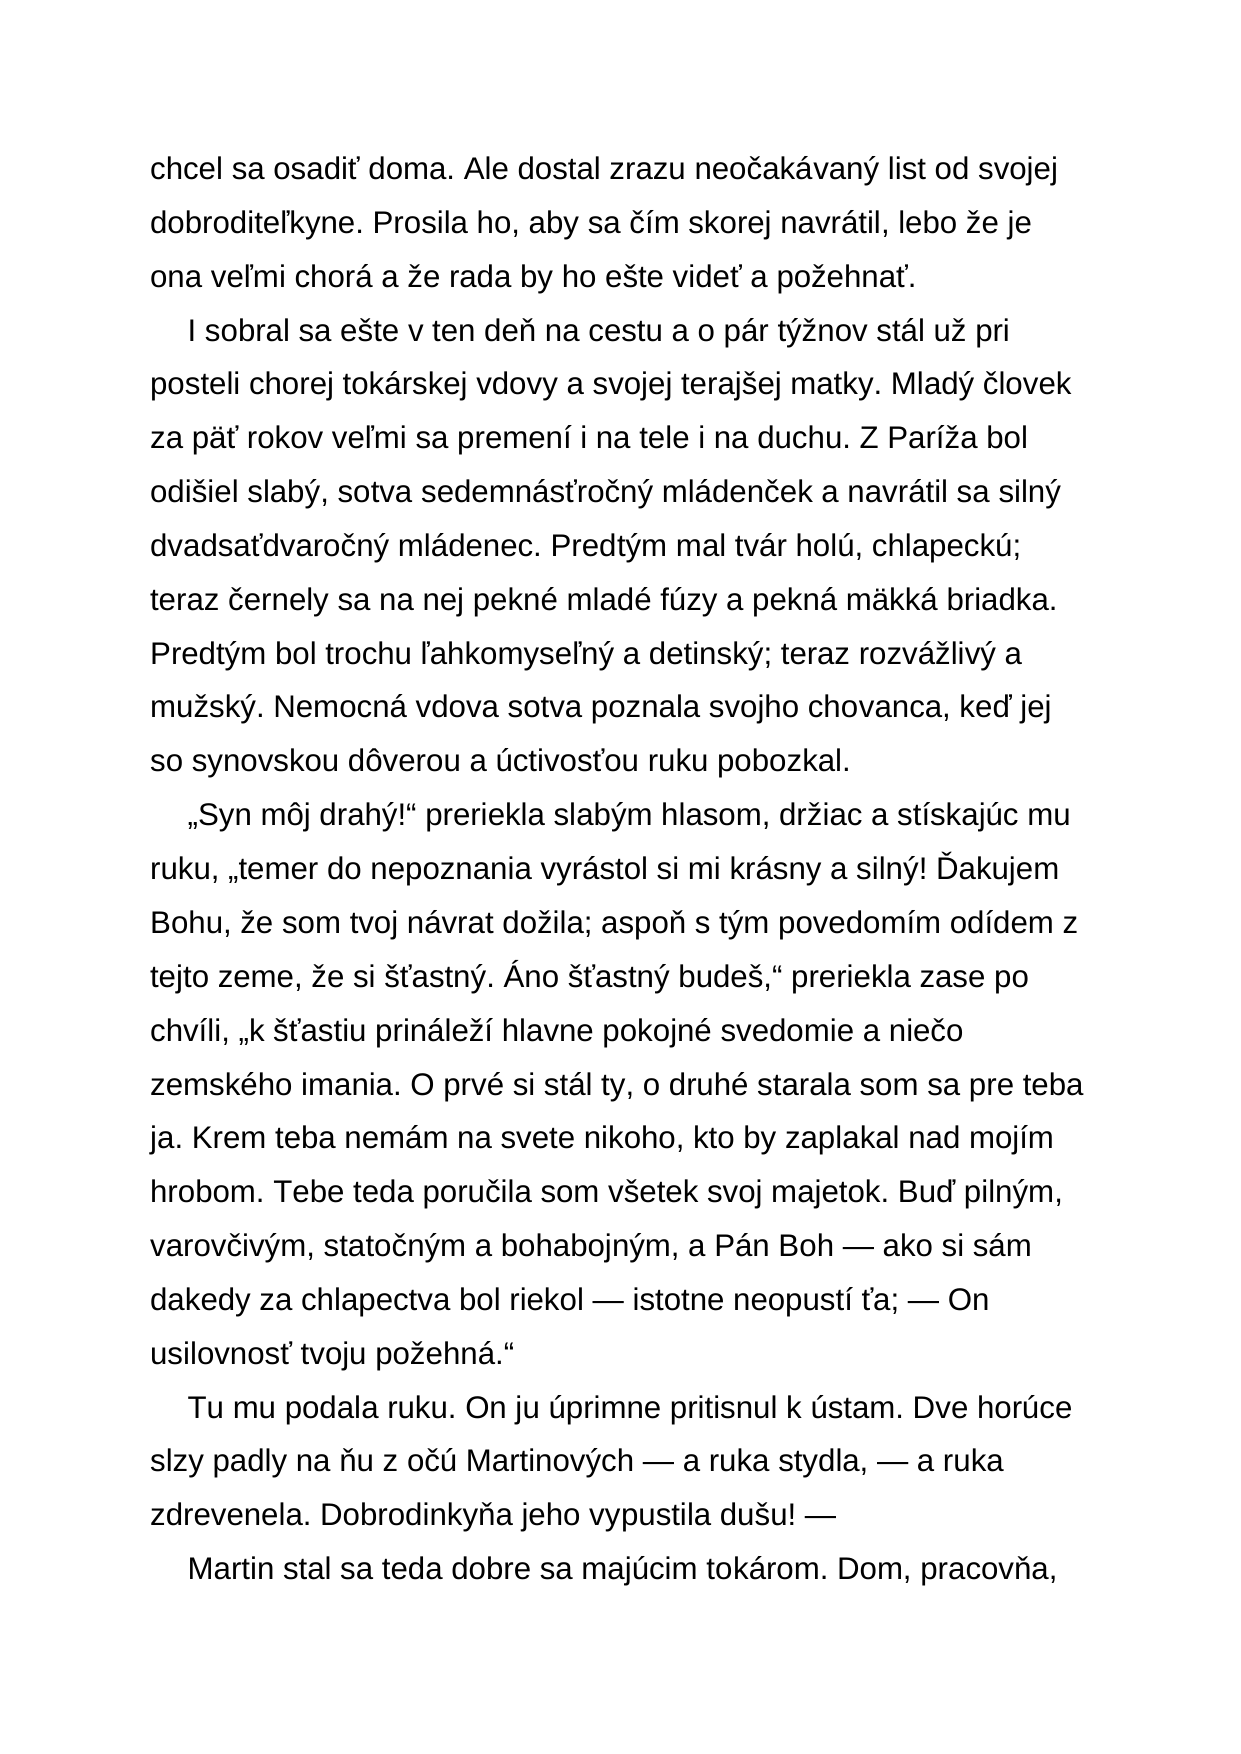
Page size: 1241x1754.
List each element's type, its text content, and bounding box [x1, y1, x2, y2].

text Martin stal sa teda dobre sa majúcim to­károm. Dom, pracovňa, [150, 1550, 1091, 1586]
text chcel sa osadiť doma. Ale dostal zrazu neočaká­vaný list od svojej dobroditeľkyne. Prosila ho, aby sa čím skorej navrátil, lebo že je ona veľmi chorá a že rada by ho ešte videť a požehnať. [150, 150, 1091, 294]
text I sobral sa ešte v ten deň na cestu a o pár týžnov stál už pri posteli chorej tokárskej vdovy a svojej terajšej matky. Mladý človek za päť rokov veľmi sa premení i na tele i na duchu. Z Paríža bol odišiel slabý, so­tva sedemnásťročný mládenček a navrátil sa silný dvadsaťdvaročný mládenec. Pred­tým mal tvár holú, chlapeckú; teraz černely sa na nej pekné mladé fúzy a pekná mäkká briadka. Predtým bol trochu ľahkomyseľný a detinský; teraz rozvážlivý a mužský. Nemocná vdova sotva poznala svojho cho­vanca, keď jej so synovskou dôverou a úctivosťou ruku pobozkal. [150, 312, 1091, 778]
text „Syn môj drahý!“ preriekla slabým hlasom, držiac a stískajúc mu ruku, „temer do nepoznania vyrástol si mi krásny a silný! Ďakujem Bohu, že som tvoj návrat dožila; aspoň s tým povedomím odídem z tejto zeme, že si šťastný. Áno šťastný budeš,“ preriekla zase po chvíli, „k šťastiu prináleží hlavne pokojné svedomie a niečo zemského imania. O prvé si stál ty, o druhé starala som sa pre teba ja. Krem teba nemám na svete nikoho, kto by zaplakal nad mojím hrobom. Tebe teda poručila som všetek svoj majetok. Buď pilným, varovčivým, sta­točným a bohabojným, a Pán Boh — ako si sám dakedy za chlapectva bol riekol — istotne neopustí ťa; — On usilovnosť tvoju požehná.“ [150, 796, 1091, 1371]
text Tu mu podala ruku. On ju úprimne pritisnul k ústam. Dve horúce slzy padly na ňu z očú Martinových — a ruka stydla, — a ruka zdrevenela. Dobrodinkyňa jeho vy­pustila dušu! — [150, 1389, 1091, 1532]
